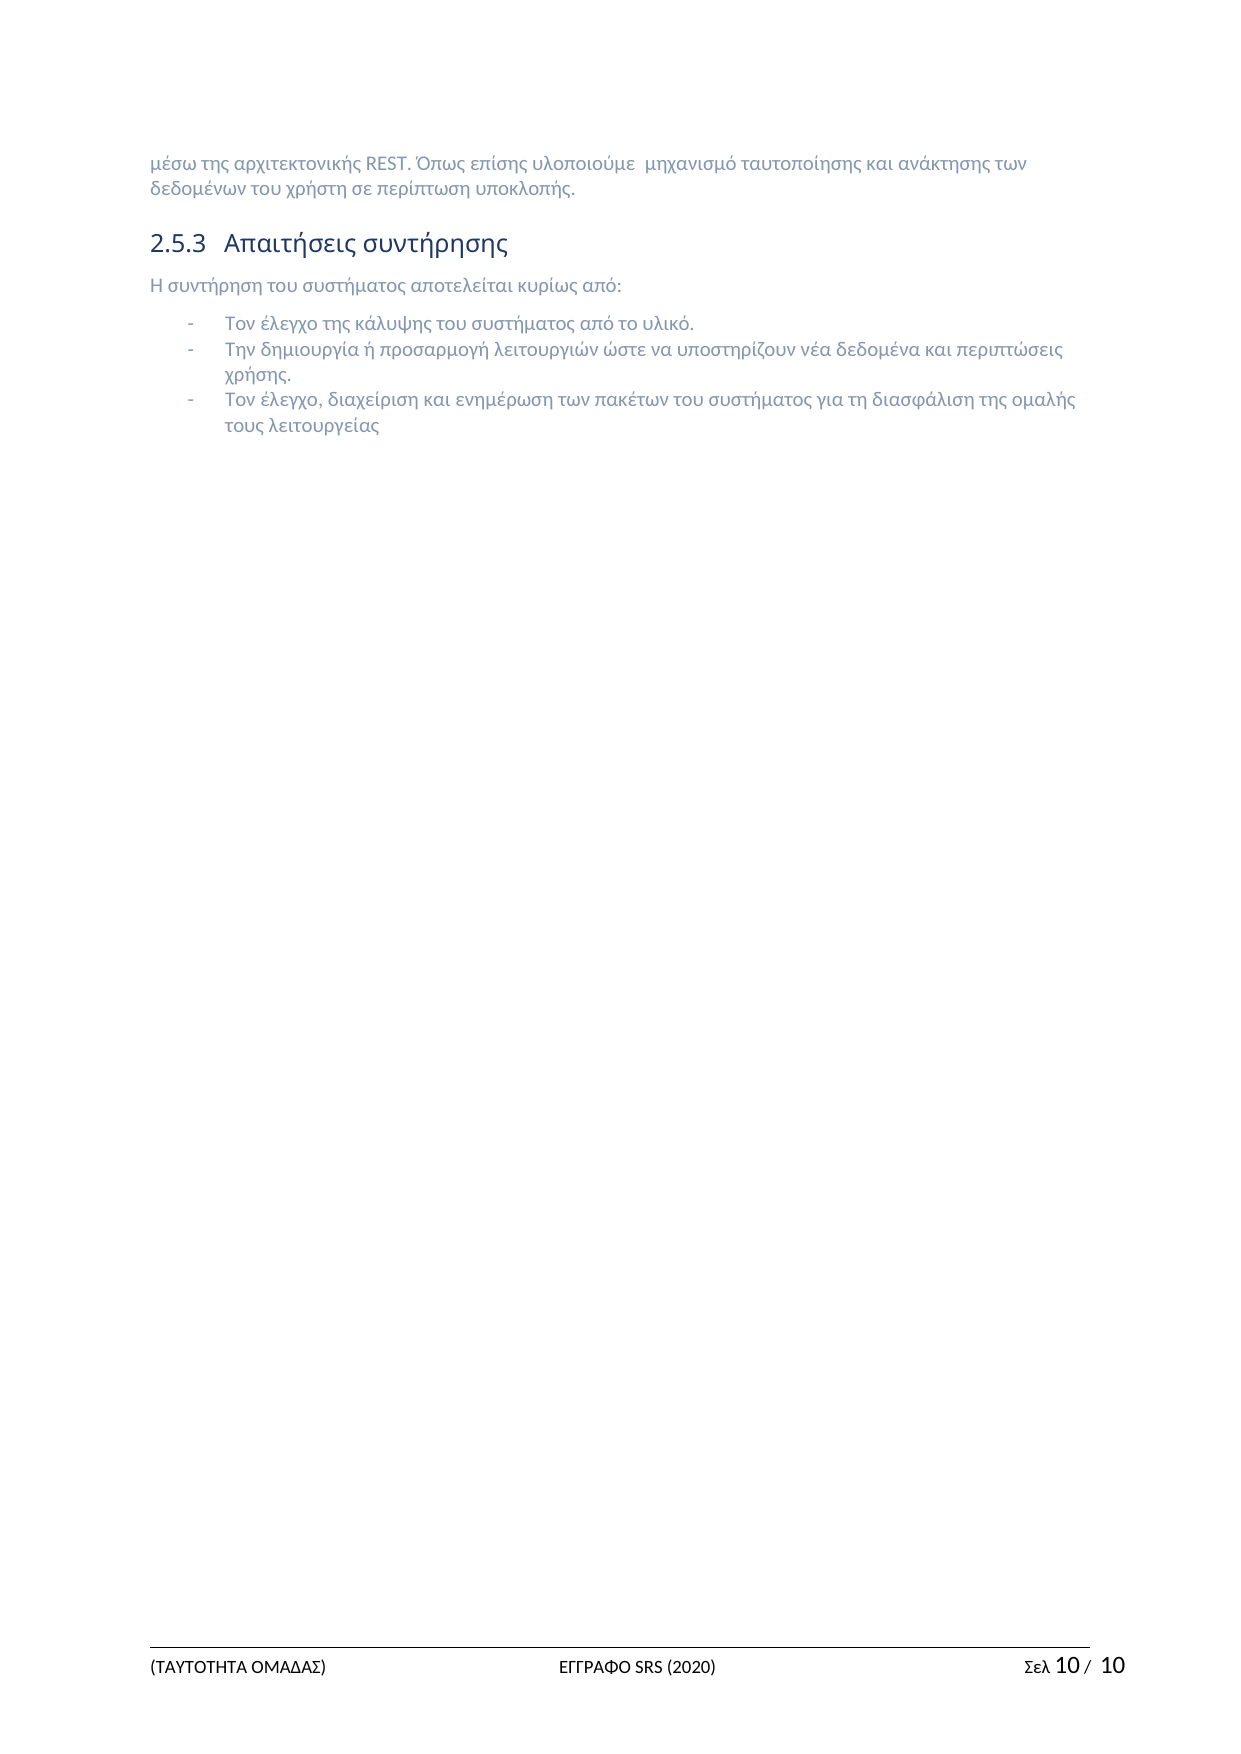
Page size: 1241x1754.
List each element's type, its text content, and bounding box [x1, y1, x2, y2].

text μέσω της αρχιτεκτονικής REST. Όπως επίσης υλοποιούμε μηχανισμό ταυτοποίησης και ανάκτησης των δεδομένων του χρήστη σε περίπτωση υποκλοπής. [150, 150, 1090, 201]
list Τον έλεγχο της κάλυψης του συστήματος από το υλικό. [187, 310, 1090, 336]
text Η συντήρηση του συστήματος αποτελείται κυρίως από: [150, 272, 1090, 298]
list Την δημιουργία ή προσαρμογή λειτουργιών ώστε να υποστηρίζουν νέα δεδομένα και περιπτώσεις χρήσης. [187, 336, 1090, 387]
subtitle 2.5.3 Απαιτήσεις συντήρησης [150, 226, 1090, 260]
list Τον έλεγχο, διαχείριση και ενημέρωση των πακέτων του συστήματος για τη διασφάλιση της ομαλής τους λειτουργείας [187, 387, 1090, 437]
